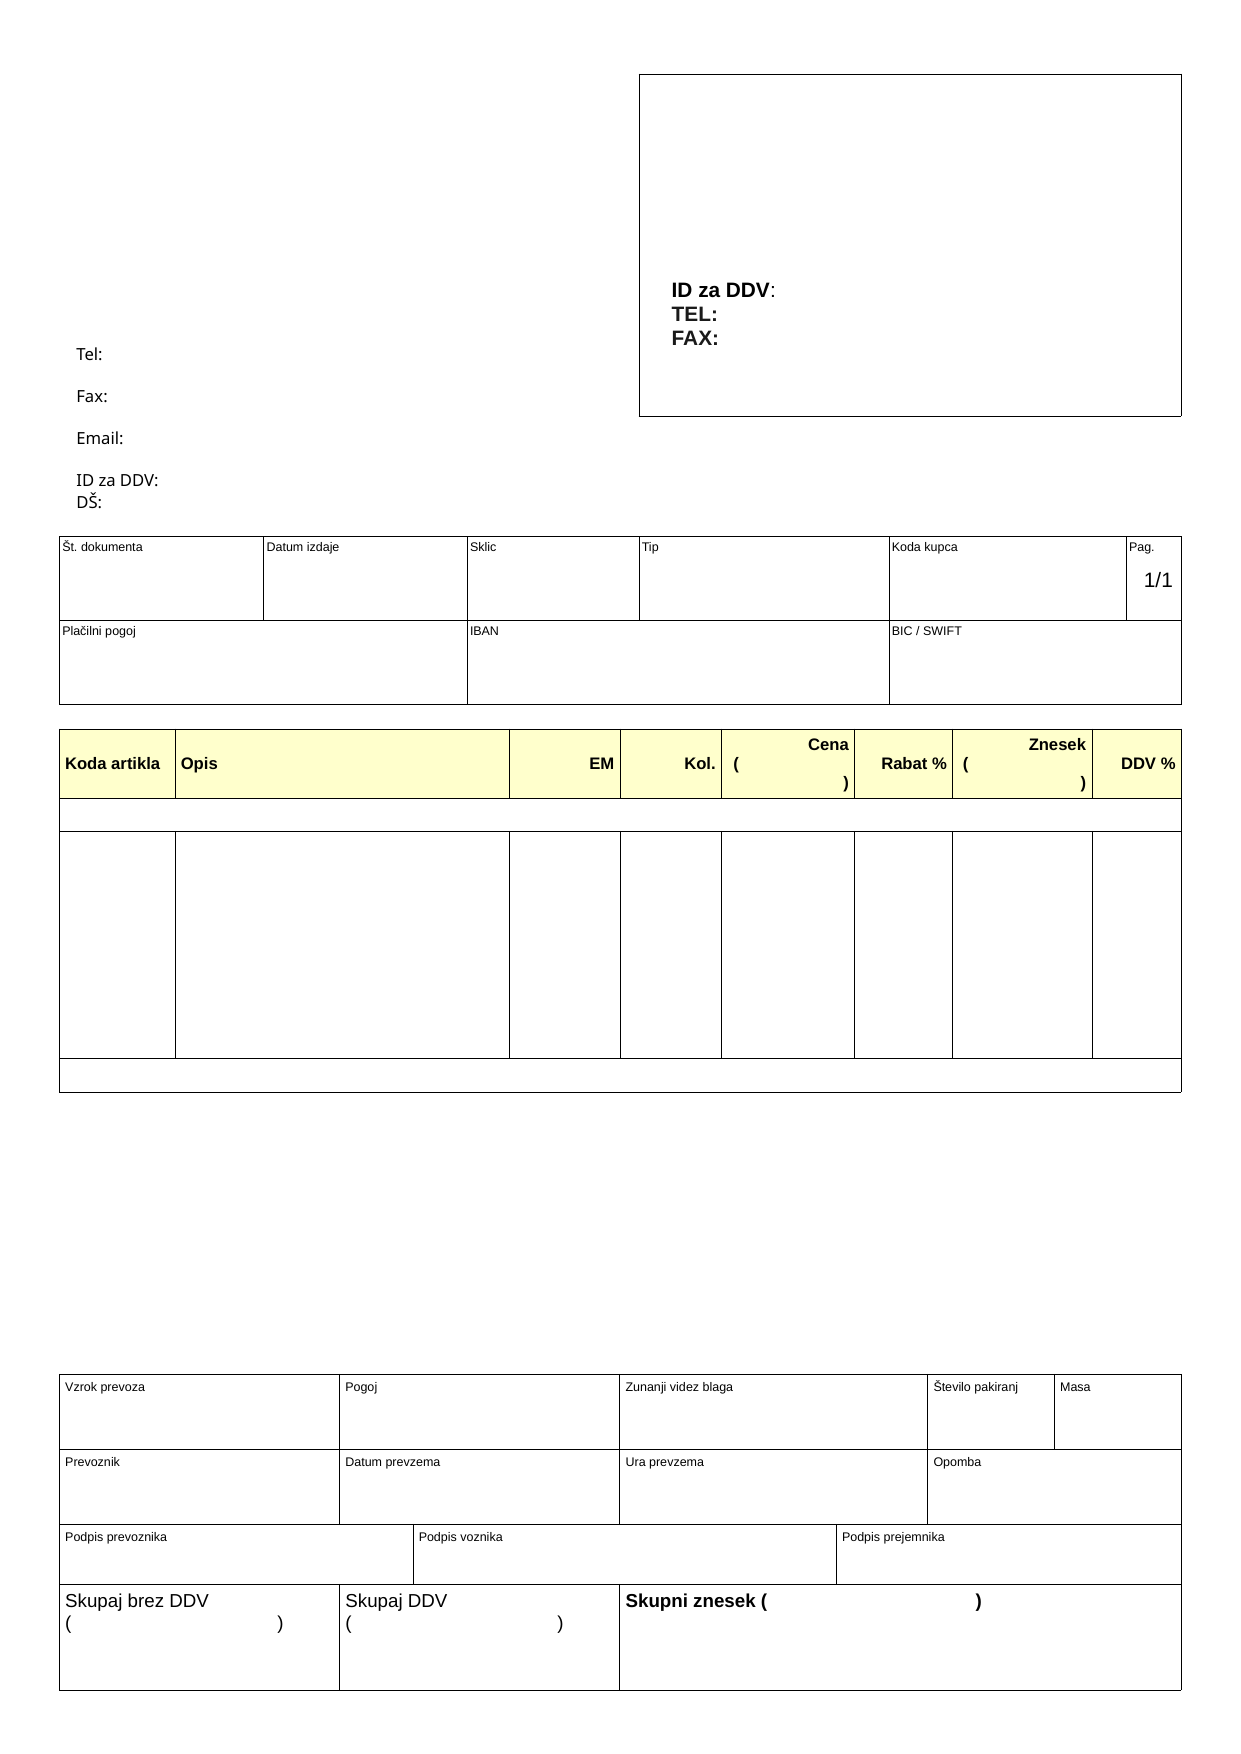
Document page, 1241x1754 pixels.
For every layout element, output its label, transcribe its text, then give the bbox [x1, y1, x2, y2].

table_header DDV % [1093, 730, 1181, 798]
table_cell <("%1.2f" % line.quantity) or 0.00> [621, 832, 721, 1058]
table_cell <line.uos_id and line.uos_id.name or ''> [510, 832, 620, 1058]
table_cell </for> [60, 1059, 1181, 1092]
table_cell <line.name or ''> [176, 832, 509, 1058]
table_header Cena (<o.currency_id.name or ''>) [722, 730, 854, 798]
table_cell <line.price_subtotal or ''> [953, 832, 1092, 1058]
table_header Koda artikla [60, 730, 175, 798]
table_header EM [510, 730, 620, 798]
table_header Znesek (<o.currency_id.name or ''>) [953, 730, 1092, 798]
table_cell <line.product_id and line.product_id.code or ''> [60, 832, 175, 1058]
table_cell <line.discount and (str('%.0f' % line.discount) +'%') or ''> [855, 832, 952, 1058]
table_header Rabat % [855, 730, 952, 798]
table_cell <for each="line in o.invoice_line"> [60, 799, 1181, 831]
table_header Kol. [621, 730, 721, 798]
table_cell <line.price_unit or ''> [722, 832, 854, 1058]
table_cell <line.invoice_line_tax_id and line.invoice_line_tax_id[0].description or ''> [1093, 832, 1181, 1058]
table_header Opis [176, 730, 509, 798]
